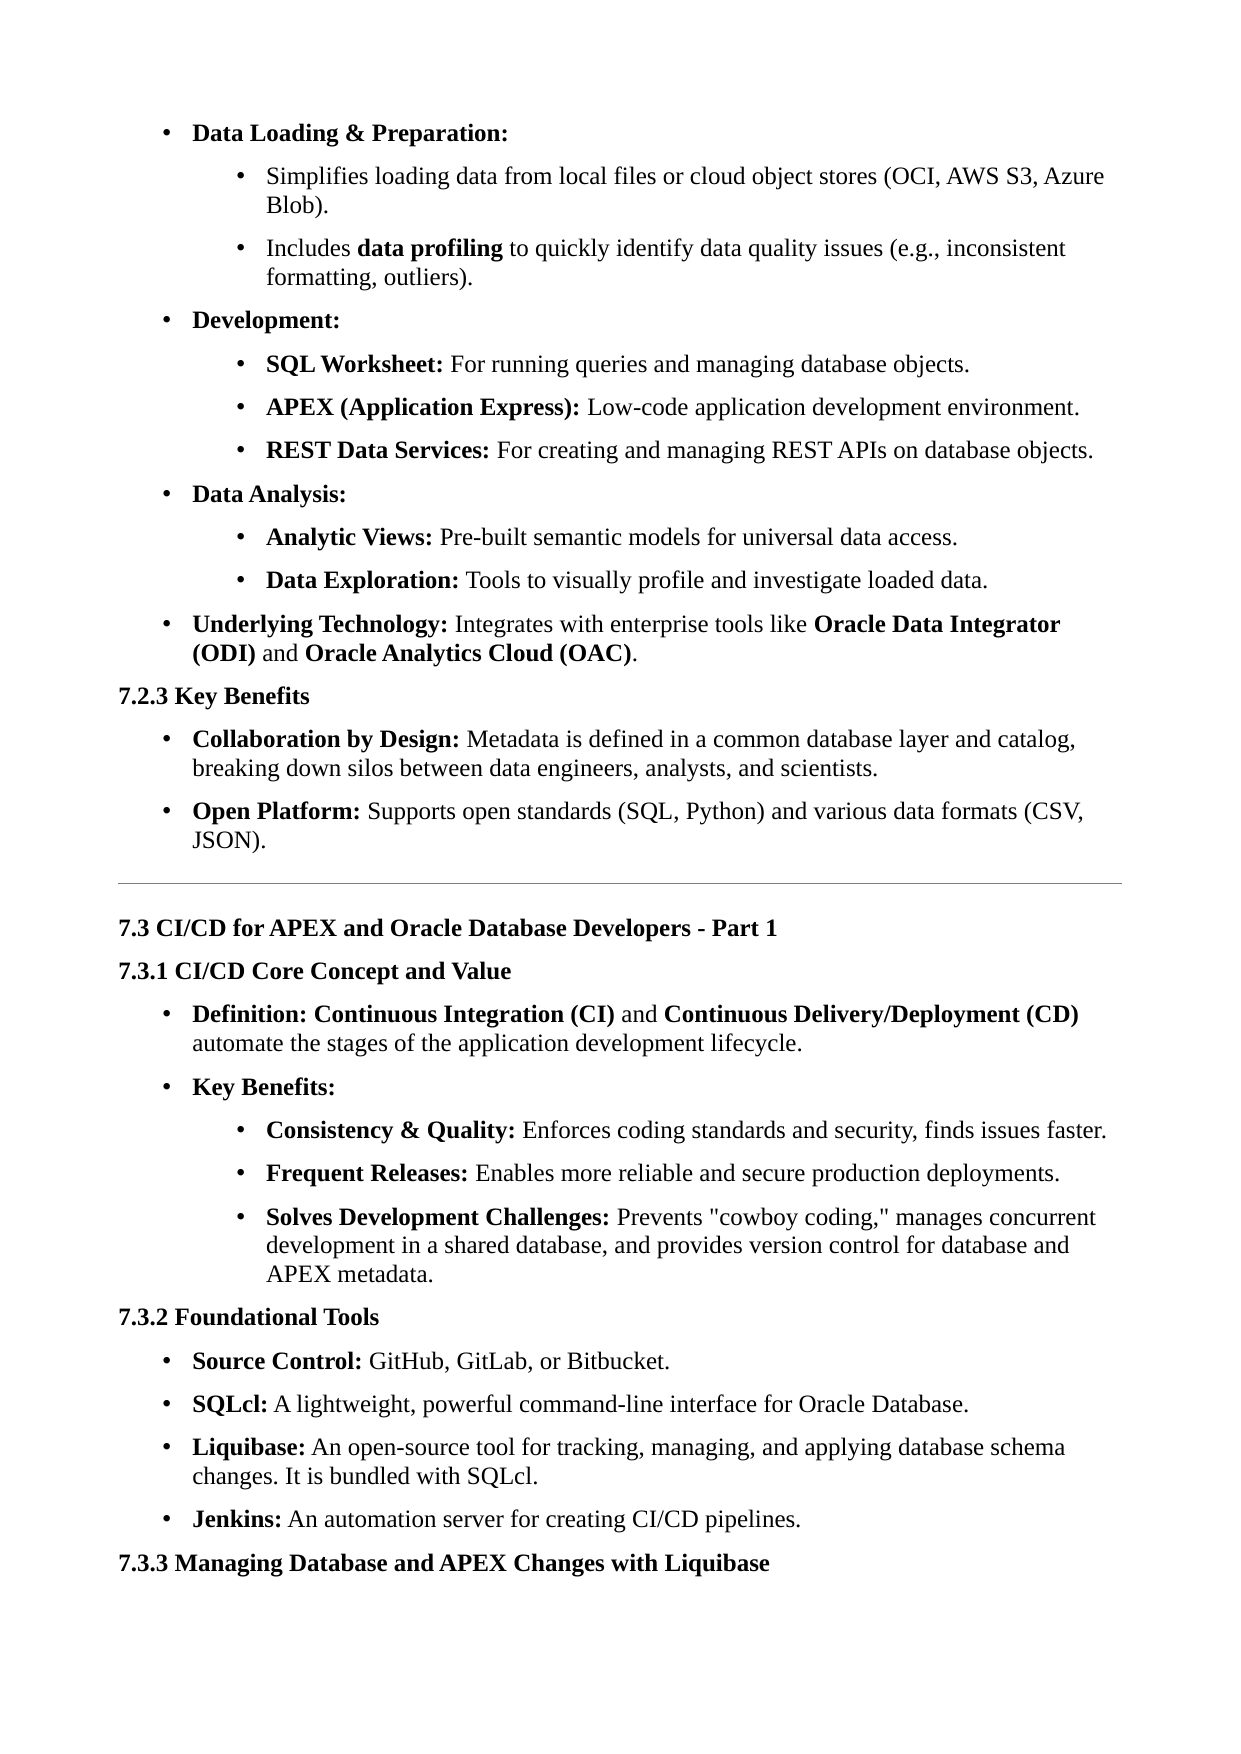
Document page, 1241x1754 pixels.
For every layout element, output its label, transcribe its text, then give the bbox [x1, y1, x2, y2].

list APEX (Application Express): Low-code application development environment. [236, 392, 1122, 421]
list Source Control: GitHub, GitLab, or Bitbucket. [162, 1346, 1122, 1374]
list Solves Development Challenges: Prevents "cowboy coding," manages concurrent development in a shared database, and provides version control for database and APEX metadata. [236, 1202, 1122, 1288]
list Collaboration by Design: Metadata is defined in a common database layer and catalog, breaking down silos between data engineers, analysts, and scientists. [162, 724, 1122, 782]
list Jenkins: An automation server for creating CI/CD pipelines. [162, 1504, 1122, 1533]
list Data Analysis: [162, 479, 1122, 508]
text 7.2.3 Key Benefits [118, 681, 1122, 710]
text 7.3.3 Managing Database and APEX Changes with Liquibase [118, 1548, 1122, 1577]
text 7.3.2 Foundational Tools [118, 1302, 1122, 1331]
text 7.3.1 CI/CD Core Concept and Value [118, 956, 1122, 985]
list REST Data Services: For creating and managing REST APIs on database objects. [236, 436, 1122, 464]
text 7.3 CI/CD for APEX and Oracle Database Developers - Part 1 [118, 913, 1122, 942]
list Open Platform: Supports open standards (SQL, Python) and various data formats (CSV, JSON). [162, 796, 1122, 854]
list Includes data profiling to quickly identify data quality issues (e.g., inconsistent formatting, outliers). [236, 233, 1122, 291]
list Frequent Releases: Enables more reliable and secure production deployments. [236, 1158, 1122, 1187]
list Data Loading & Preparation: [162, 118, 1122, 147]
list SQL Worksheet: For running queries and managing database objects. [236, 349, 1122, 378]
list Development: [162, 306, 1122, 334]
list Liquibase: An open-source tool for tracking, managing, and applying database schema changes. It is bundled with SQLcl. [162, 1432, 1122, 1490]
list Underlying Technology: Integrates with enterprise tools like Oracle Data Integrator (ODI) and Oracle Analytics Cloud (OAC). [162, 609, 1122, 666]
list Analytic Views: Pre-built semantic models for universal data access. [236, 522, 1122, 551]
list SQLcl: A lightweight, powerful command-line interface for Oracle Database. [162, 1389, 1122, 1418]
list Data Exploration: Tools to visually profile and investigate loaded data. [236, 566, 1122, 594]
list Consistency & Quality: Enforces coding standards and security, finds issues faster. [236, 1115, 1122, 1144]
list Key Benefits: [162, 1072, 1122, 1100]
list Definition: Continuous Integration (CI) and Continuous Delivery/Deployment (CD) automate the stages of the application development lifecycle. [162, 999, 1122, 1057]
list Simplifies loading data from local files or cloud object stores (OCI, AWS S3, Azure Blob). [236, 161, 1122, 219]
